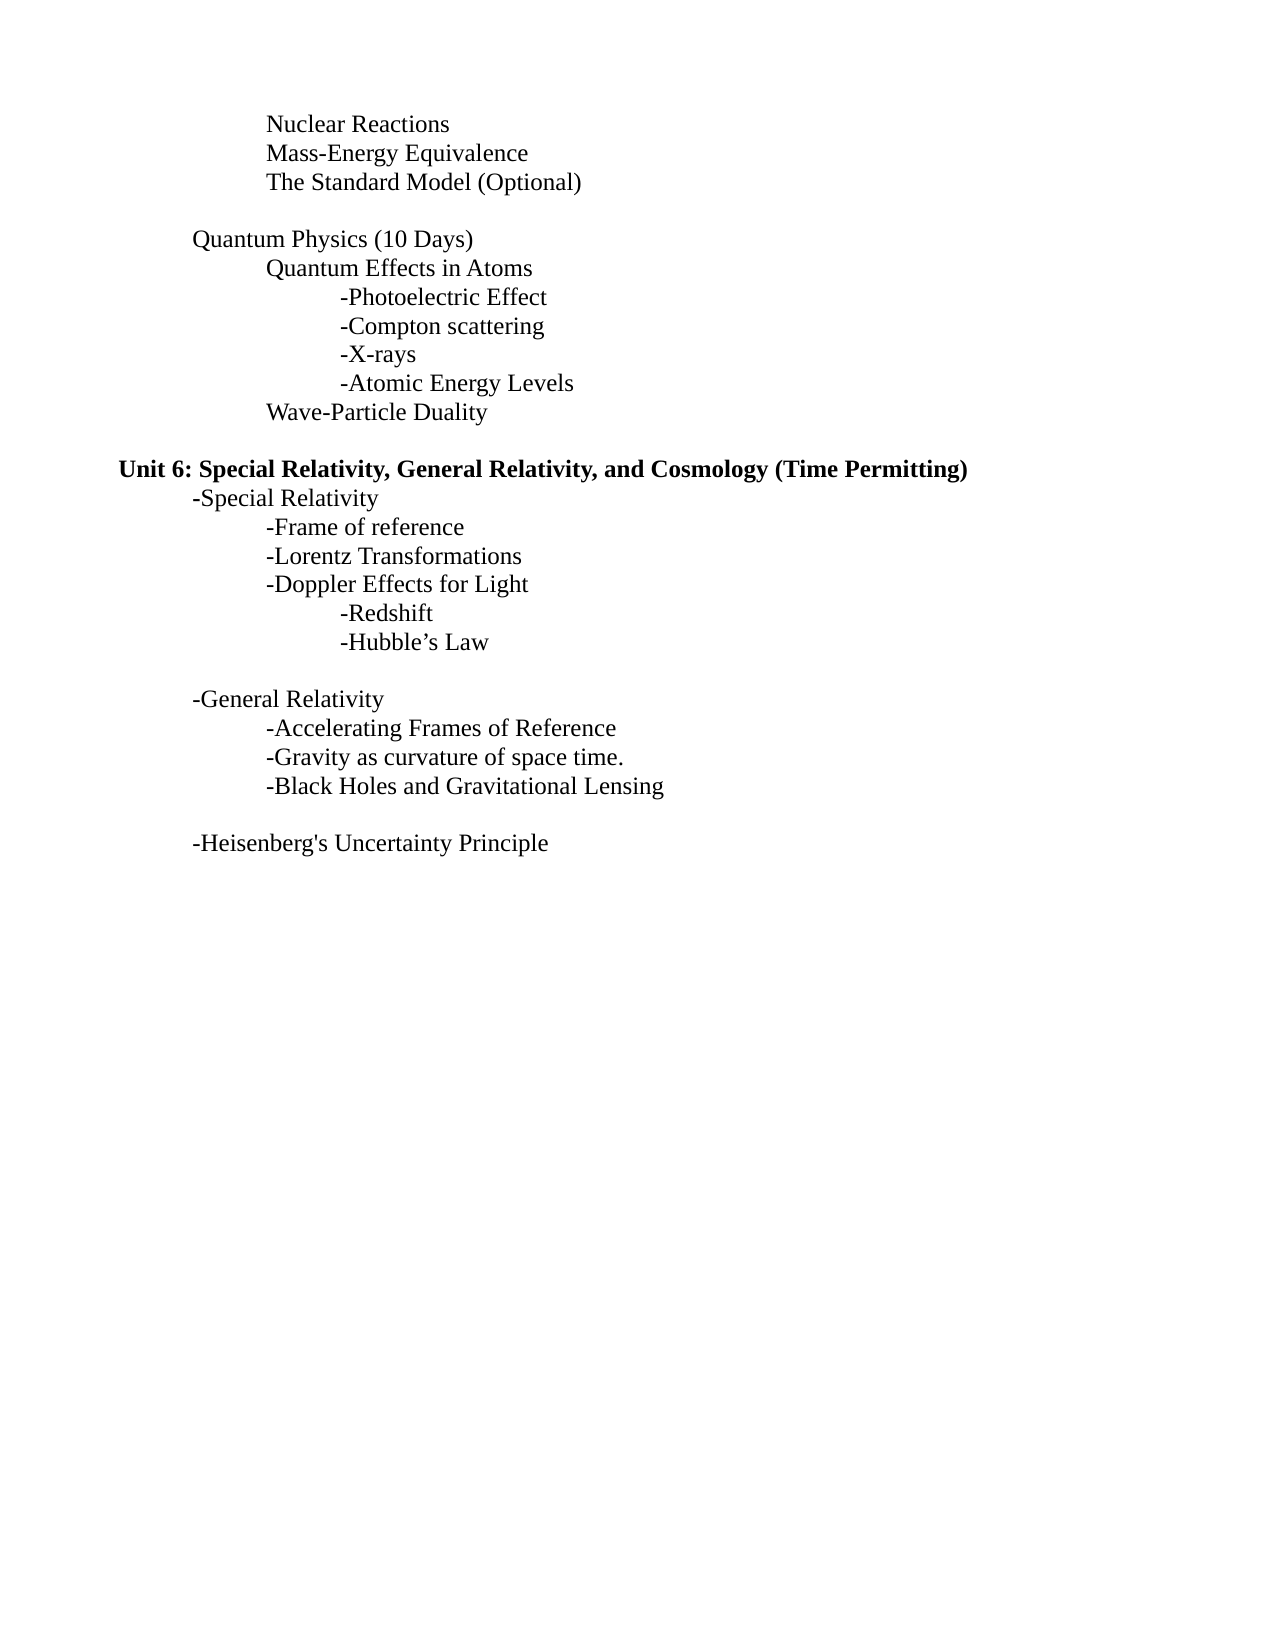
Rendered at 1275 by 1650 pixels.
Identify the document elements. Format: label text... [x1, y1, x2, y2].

text -Gravity as curvature of space time. [118, 742, 1157, 771]
text The Standard Model (Optional) [118, 167, 1157, 196]
text -Frame of reference [118, 512, 1157, 541]
text -Compton scattering [118, 311, 1157, 339]
text Wave-Particle Duality [118, 397, 1157, 426]
text -Atomic Energy Levels [118, 368, 1157, 397]
text -Hubble’s Law [118, 627, 1157, 656]
text Nuclear Reactions [118, 109, 1157, 138]
text Quantum Effects in Atoms [118, 253, 1157, 282]
text Unit 6: Special Relativity, General Relativity, and Cosmology (Time Permitting) [118, 454, 1157, 483]
text -Black Holes and Gravitational Lensing [118, 771, 1157, 799]
text -Accelerating Frames of Reference [118, 713, 1157, 742]
text -General Relativity [118, 684, 1157, 713]
text -Doppler Effects for Light [118, 569, 1157, 598]
text -X-rays [118, 339, 1157, 368]
text -Photoelectric Effect [118, 282, 1157, 311]
text -Redshift [118, 598, 1157, 627]
text -Lorentz Transformations [118, 541, 1157, 569]
text -Heisenberg's Uncertainty Principle [118, 828, 1157, 857]
text Mass-Energy Equivalence [118, 138, 1157, 167]
text -Special Relativity [118, 483, 1157, 512]
text Quantum Physics (10 Days) [118, 224, 1157, 253]
